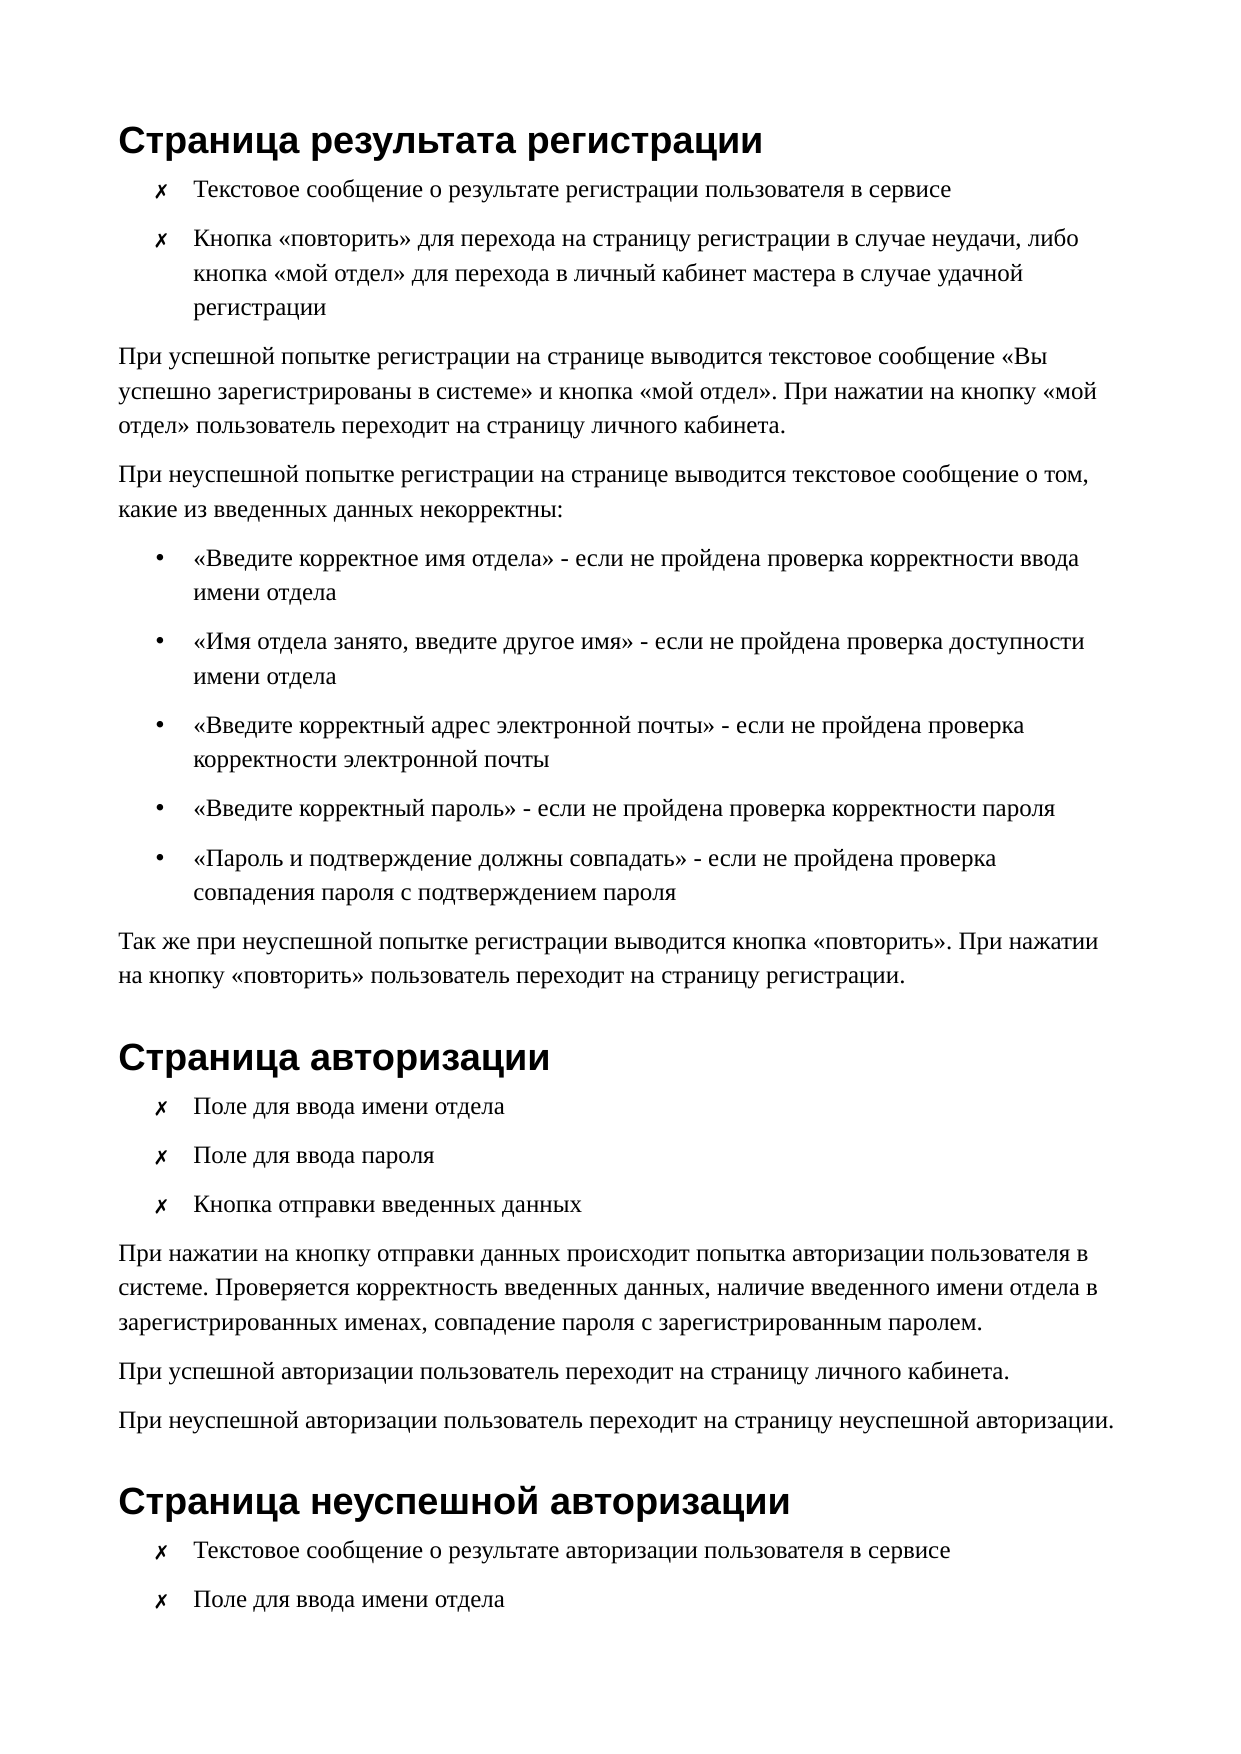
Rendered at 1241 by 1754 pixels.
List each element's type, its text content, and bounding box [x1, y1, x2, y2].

text Так же при неуспешной попытке регистрации выводится кнопка «повторить». При нажатии на кнопку «повторить» пользователь переходит на страницу регистрации. [118, 926, 1122, 989]
list Текстовое сообщение о результате регистрации пользователя в сервисе [156, 174, 1122, 203]
list Поле для ввода имени отдела [156, 1584, 1122, 1613]
list «Введите корректный пароль» - если не пройдена проверка корректности пароля [156, 793, 1122, 822]
subtitle Страница результата регистрации [118, 118, 1122, 162]
text При успешной авторизации пользователь переходит на страницу личного кабинета. [118, 1356, 1122, 1385]
text При нажатии на кнопку отправки данных происходит попытка авторизации пользователя в системе. Проверяется корректность введенных данных, наличие введенного имени отдела в зарегистрированных именах, совпадение пароля с зарегистрированным паролем. [118, 1238, 1122, 1336]
text При успешной попытке регистрации на странице выводится текстовое сообщение «Вы успешно зарегистрированы в системе» и кнопка «мой отдел». При нажатии на кнопку «мой отдел» пользователь переходит на страницу личного кабинета. [118, 341, 1122, 439]
list «Имя отдела занято, введите другое имя» - если не пройдена проверка доступности имени отдела [156, 626, 1122, 690]
list Кнопка отправки введенных данных [156, 1189, 1122, 1218]
text При неуспешной попытке регистрации на странице выводится текстовое сообщение о том, какие из введенных данных некорректны: [118, 459, 1122, 523]
list Текстовое сообщение о результате авторизации пользователя в сервисе [156, 1535, 1122, 1564]
list «Пароль и подтверждение должны совпадать» - если не пройдена проверка совпадения пароля с подтверждением пароля [156, 843, 1122, 906]
list Кнопка «повторить» для перехода на страницу регистрации в случае неудачи, либо кнопка «мой отдел» для перехода в личный кабинет мастера в случае удачной регистрации [156, 223, 1122, 321]
subtitle Страница неуспешной авторизации [118, 1479, 1122, 1523]
list Поле для ввода имени отдела [156, 1091, 1122, 1119]
text При неуспешной авторизации пользователь переходит на страницу неуспешной авторизации. [118, 1405, 1122, 1434]
list «Введите корректный адрес электронной почты» - если не пройдена проверка корректности электронной почты [156, 710, 1122, 773]
list «Введите корректное имя отдела» - если не пройдена проверка корректности ввода имени отдела [156, 543, 1122, 606]
subtitle Страница авторизации [118, 1035, 1122, 1078]
list Поле для ввода пароля [156, 1140, 1122, 1169]
